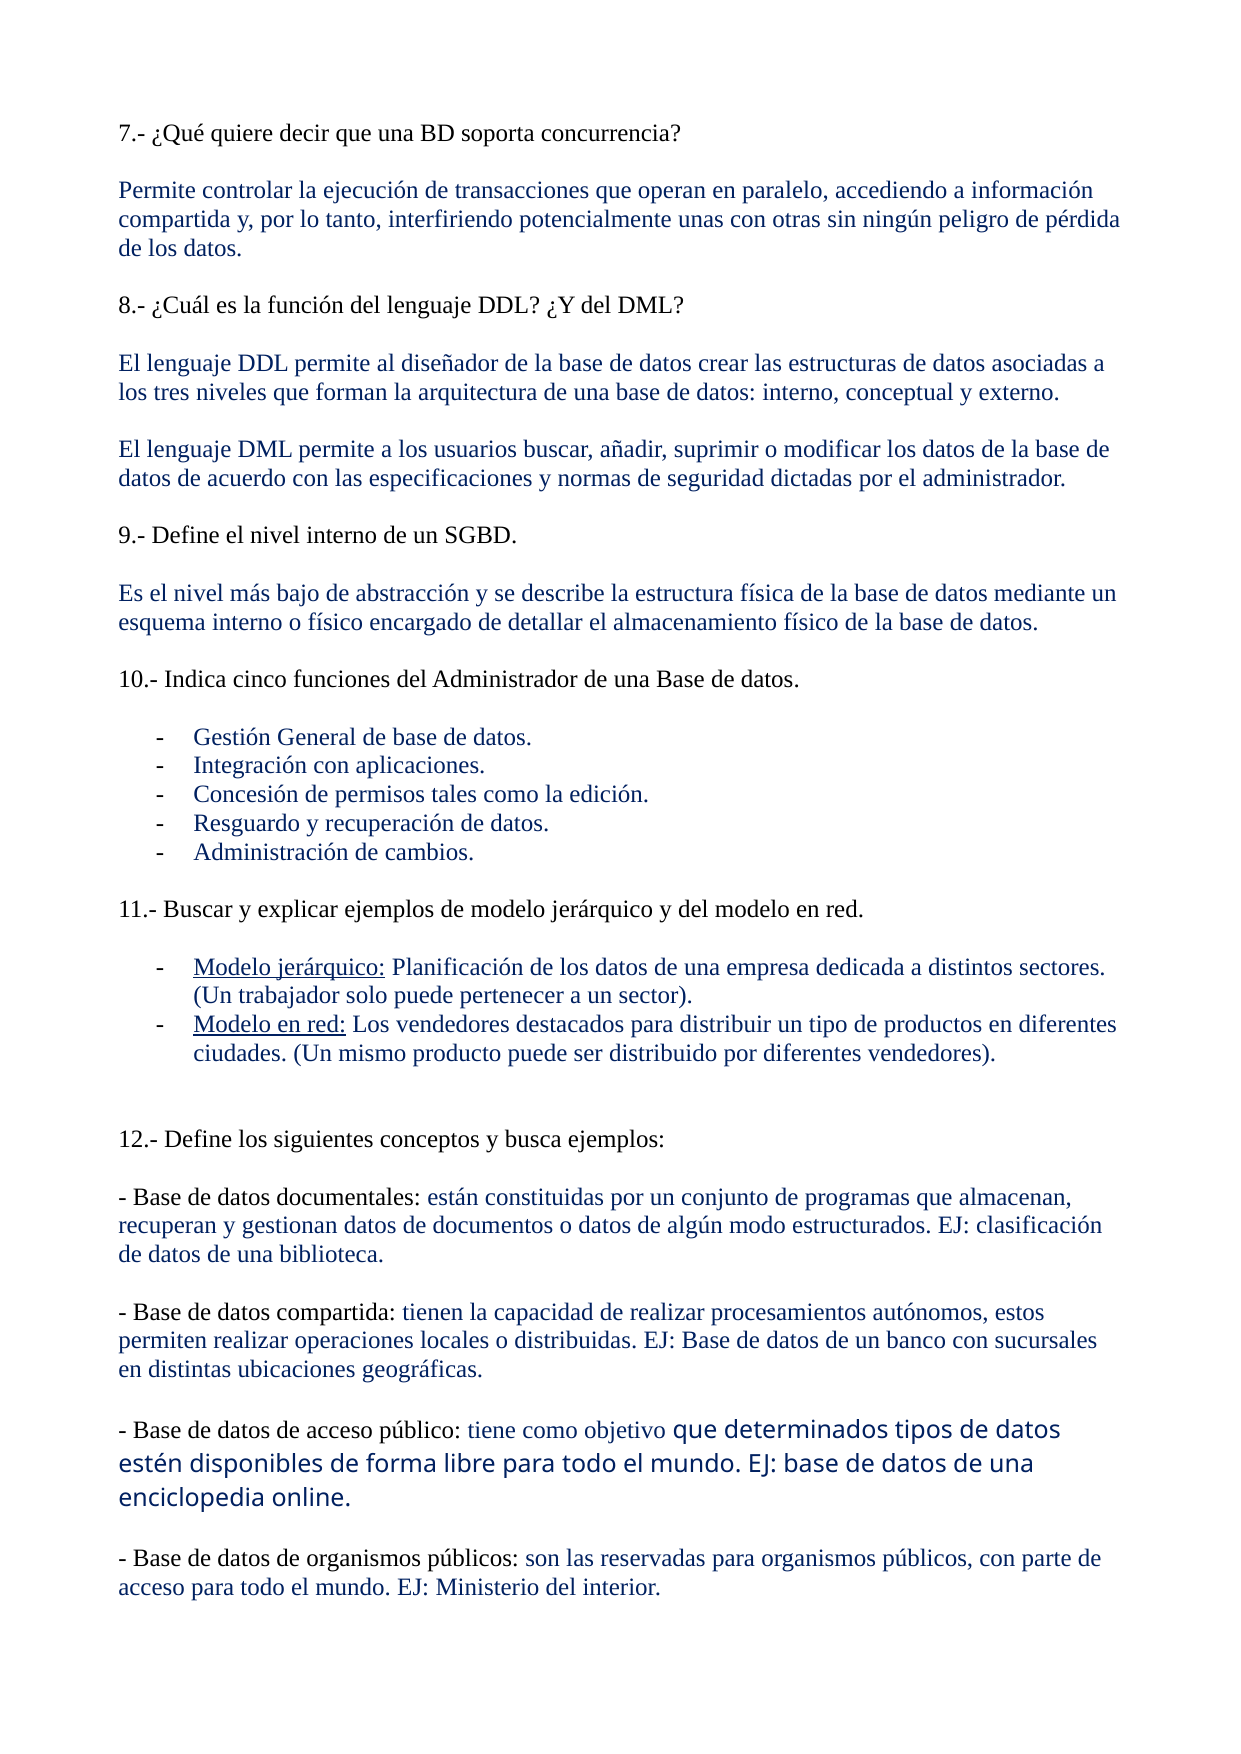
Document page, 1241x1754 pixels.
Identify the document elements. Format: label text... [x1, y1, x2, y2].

text 8.- ¿Cuál es la función del lenguaje DDL? ¿Y del DML? [118, 291, 1122, 319]
list Concesión de permisos tales como la edición. [156, 779, 1122, 808]
text 7.- ¿Qué quiere decir que una BD soporta concurrencia? [118, 118, 1122, 147]
text Es el nivel más bajo de abstracción y se describe la estructura física de la base de datos mediante un esquema interno o físico encargado de detallar el almacenamiento físico de la base de datos. [118, 578, 1122, 636]
text 10.- Indica cinco funciones del Administrador de una Base de datos. [118, 664, 1122, 693]
list Modelo en red: Los vendedores destacados para distribuir un tipo de productos en diferentes ciudades. (Un mismo producto puede ser distribuido por diferentes vendedores). [156, 1009, 1122, 1067]
list Integración con aplicaciones. [156, 751, 1122, 779]
text Permite controlar la ejecución de transacciones que operan en paralelo, accediendo a información compartida y, por lo tanto, interfiriendo potencialmente unas con otras sin ningún peligro de pérdida de los datos. [118, 176, 1122, 262]
list Resguardo y recuperación de datos. [156, 808, 1122, 837]
list Modelo jerárquico: Planificación de los datos de una empresa dedicada a distintos sectores. (Un trabajador solo puede pertenecer a un sector). [156, 952, 1122, 1009]
text - Base de datos de acceso público: tiene como objetivo que determinados tipos de datos estén disponibles de forma libre para todo el mundo. EJ: base de datos de una enciclopedia online. [118, 1412, 1122, 1514]
list Administración de cambios. [156, 837, 1122, 866]
text El lenguaje DDL permite al diseñador de la base de datos crear las estructuras de datos asociadas a los tres niveles que forman la arquitectura de una base de datos: interno, conceptual y externo. [118, 348, 1122, 406]
text El lenguaje DML permite a los usuarios buscar, añadir, suprimir o modificar los datos de la base de datos de acuerdo con las especificaciones y normas de seguridad dictadas por el administrador. [118, 434, 1122, 492]
text - Base de datos de organismos públicos: son las reservadas para organismos públicos, con parte de acceso para todo el mundo. EJ: Ministerio del interior. [118, 1543, 1122, 1600]
text 11.- Buscar y explicar ejemplos de modelo jerárquico y del modelo en red. [118, 894, 1122, 923]
text - Base de datos compartida: tienen la capacidad de realizar procesamientos autónomos, estos permiten realizar operaciones locales o distribuidas. EJ: Base de datos de un banco con sucursales en distintas ubicaciones geográficas. [118, 1297, 1122, 1383]
text - Base de datos documentales: están constituidas por un conjunto de programas que almacenan, recuperan y gestionan datos de documentos o datos de algún modo estructurados. EJ: clasificación de datos de una biblioteca. [118, 1182, 1122, 1268]
text 9.- Define el nivel interno de un SGBD. [118, 521, 1122, 549]
list Gestión General de base de datos. [156, 722, 1122, 751]
text 12.- Define los siguientes conceptos y busca ejemplos: [118, 1124, 1122, 1153]
